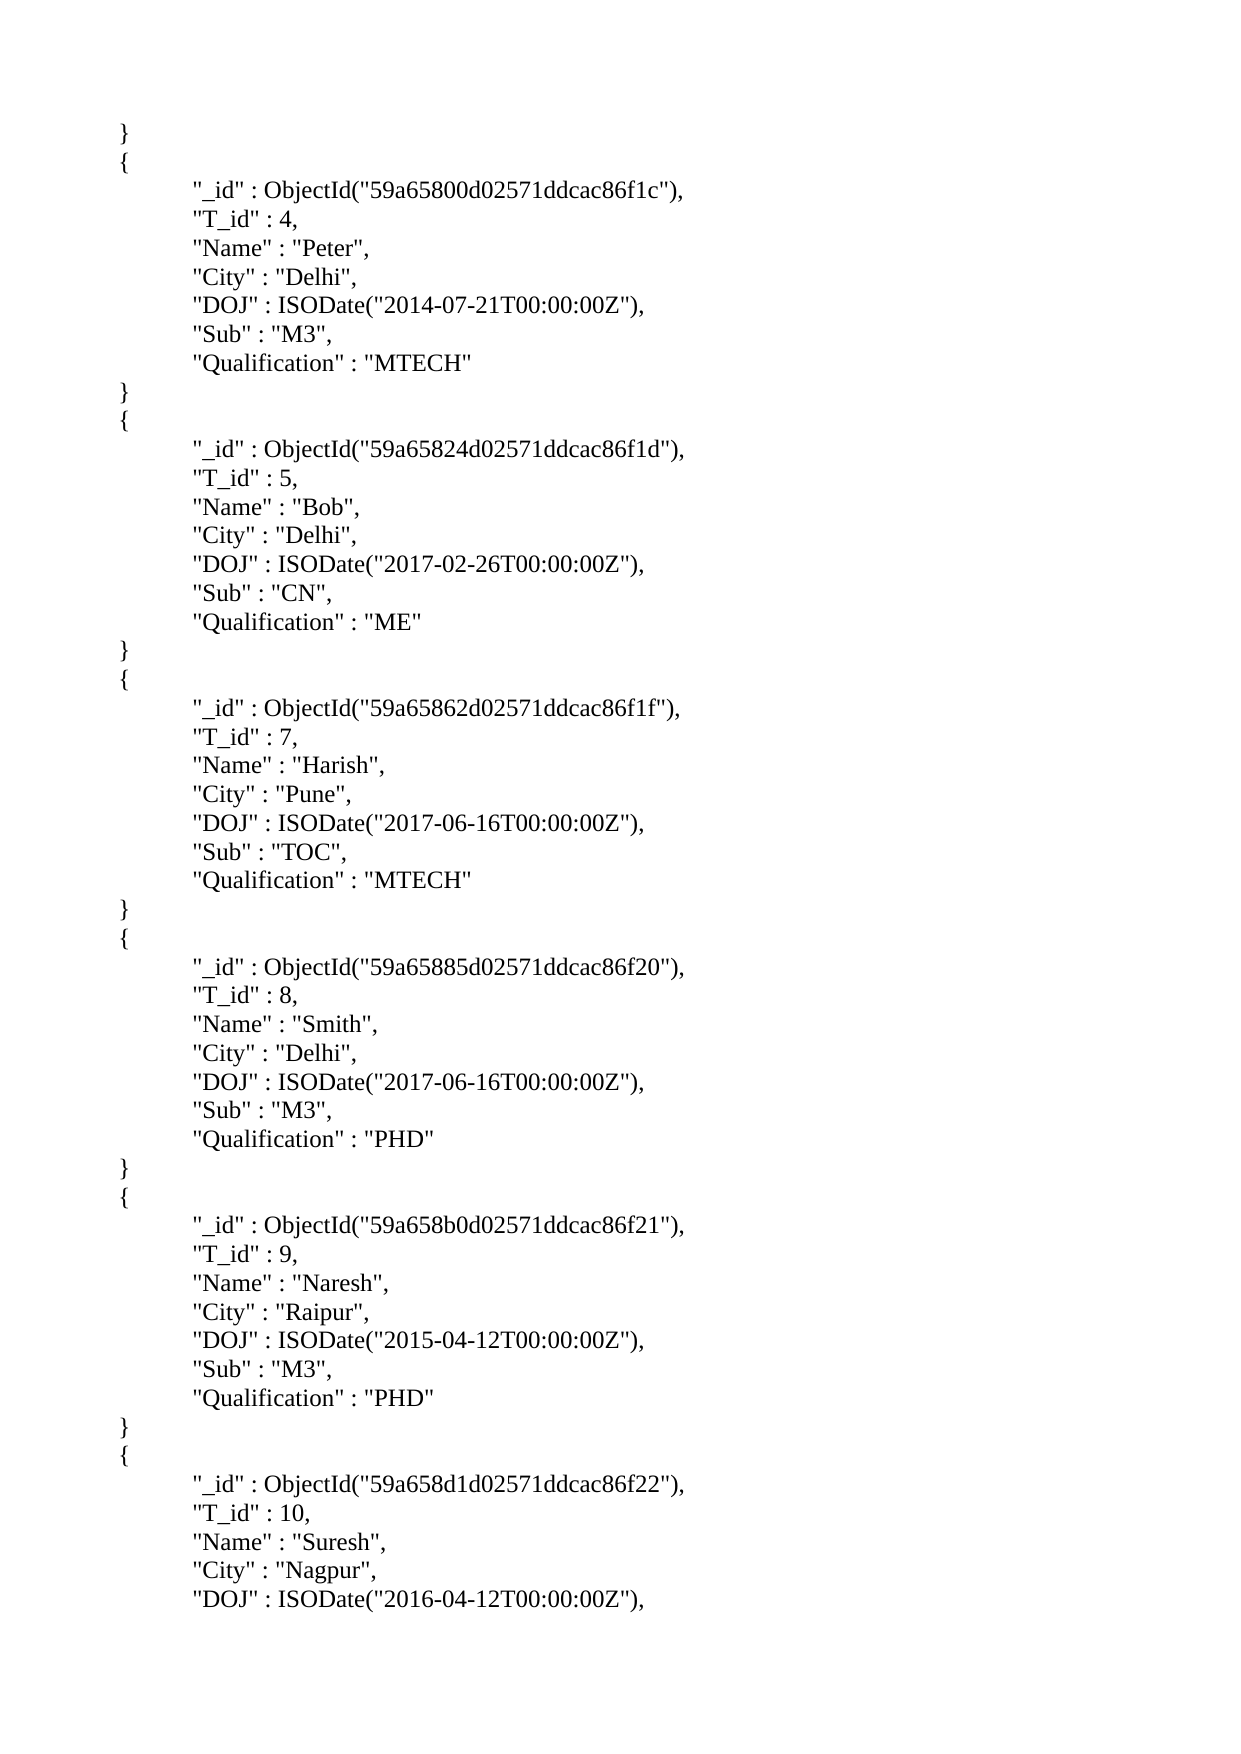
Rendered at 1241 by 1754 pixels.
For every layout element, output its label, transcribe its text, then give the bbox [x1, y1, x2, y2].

text } [118, 377, 1122, 406]
text { [118, 664, 1122, 693]
text "_id" : ObjectId("59a65800d02571ddcac86f1c"), [118, 176, 1122, 204]
text "Name" : "Peter", [118, 233, 1122, 262]
text "DOJ" : ISODate("2017-06-16T00:00:00Z"), [118, 808, 1122, 837]
text "Qualification" : "MTECH" [118, 866, 1122, 894]
text "T_id" : 9, [118, 1239, 1122, 1268]
text "_id" : ObjectId("59a65862d02571ddcac86f1f"), [118, 693, 1122, 722]
text } [118, 1412, 1122, 1441]
text "T_id" : 5, [118, 463, 1122, 492]
text "_id" : ObjectId("59a65885d02571ddcac86f20"), [118, 952, 1122, 981]
text "Name" : "Naresh", [118, 1268, 1122, 1297]
text "Qualification" : "ME" [118, 607, 1122, 636]
text } [118, 118, 1122, 147]
text "DOJ" : ISODate("2015-04-12T00:00:00Z"), [118, 1326, 1122, 1354]
text "City" : "Nagpur", [118, 1556, 1122, 1584]
text { [118, 1182, 1122, 1211]
text { [118, 147, 1122, 176]
text "DOJ" : ISODate("2016-04-12T00:00:00Z"), [118, 1584, 1122, 1613]
text { [118, 1441, 1122, 1469]
text "_id" : ObjectId("59a658b0d02571ddcac86f21"), [118, 1211, 1122, 1239]
text "City" : "Delhi", [118, 1038, 1122, 1067]
text } [118, 1153, 1122, 1182]
text "T_id" : 10, [118, 1498, 1122, 1527]
text "City" : "Pune", [118, 779, 1122, 808]
text "Qualification" : "MTECH" [118, 348, 1122, 377]
text "_id" : ObjectId("59a65824d02571ddcac86f1d"), [118, 434, 1122, 463]
text "City" : "Delhi", [118, 262, 1122, 291]
text "Name" : "Bob", [118, 492, 1122, 521]
text "T_id" : 7, [118, 722, 1122, 751]
text "Sub" : "M3", [118, 1354, 1122, 1383]
text "T_id" : 8, [118, 981, 1122, 1009]
text "DOJ" : ISODate("2017-06-16T00:00:00Z"), [118, 1067, 1122, 1096]
text "Name" : "Harish", [118, 751, 1122, 779]
text "City" : "Raipur", [118, 1297, 1122, 1326]
text { [118, 923, 1122, 952]
text "Sub" : "M3", [118, 1096, 1122, 1124]
text "Sub" : "M3", [118, 319, 1122, 348]
text "Qualification" : "PHD" [118, 1124, 1122, 1153]
text "Qualification" : "PHD" [118, 1383, 1122, 1412]
text "DOJ" : ISODate("2014-07-21T00:00:00Z"), [118, 291, 1122, 319]
text "DOJ" : ISODate("2017-02-26T00:00:00Z"), [118, 549, 1122, 578]
text "Name" : "Smith", [118, 1009, 1122, 1038]
text } [118, 894, 1122, 923]
text "Sub" : "TOC", [118, 837, 1122, 866]
text { [118, 406, 1122, 434]
text "T_id" : 4, [118, 204, 1122, 233]
text } [118, 636, 1122, 664]
text "City" : "Delhi", [118, 521, 1122, 549]
text "Name" : "Suresh", [118, 1527, 1122, 1556]
text "_id" : ObjectId("59a658d1d02571ddcac86f22"), [118, 1469, 1122, 1498]
text "Sub" : "CN", [118, 578, 1122, 607]
